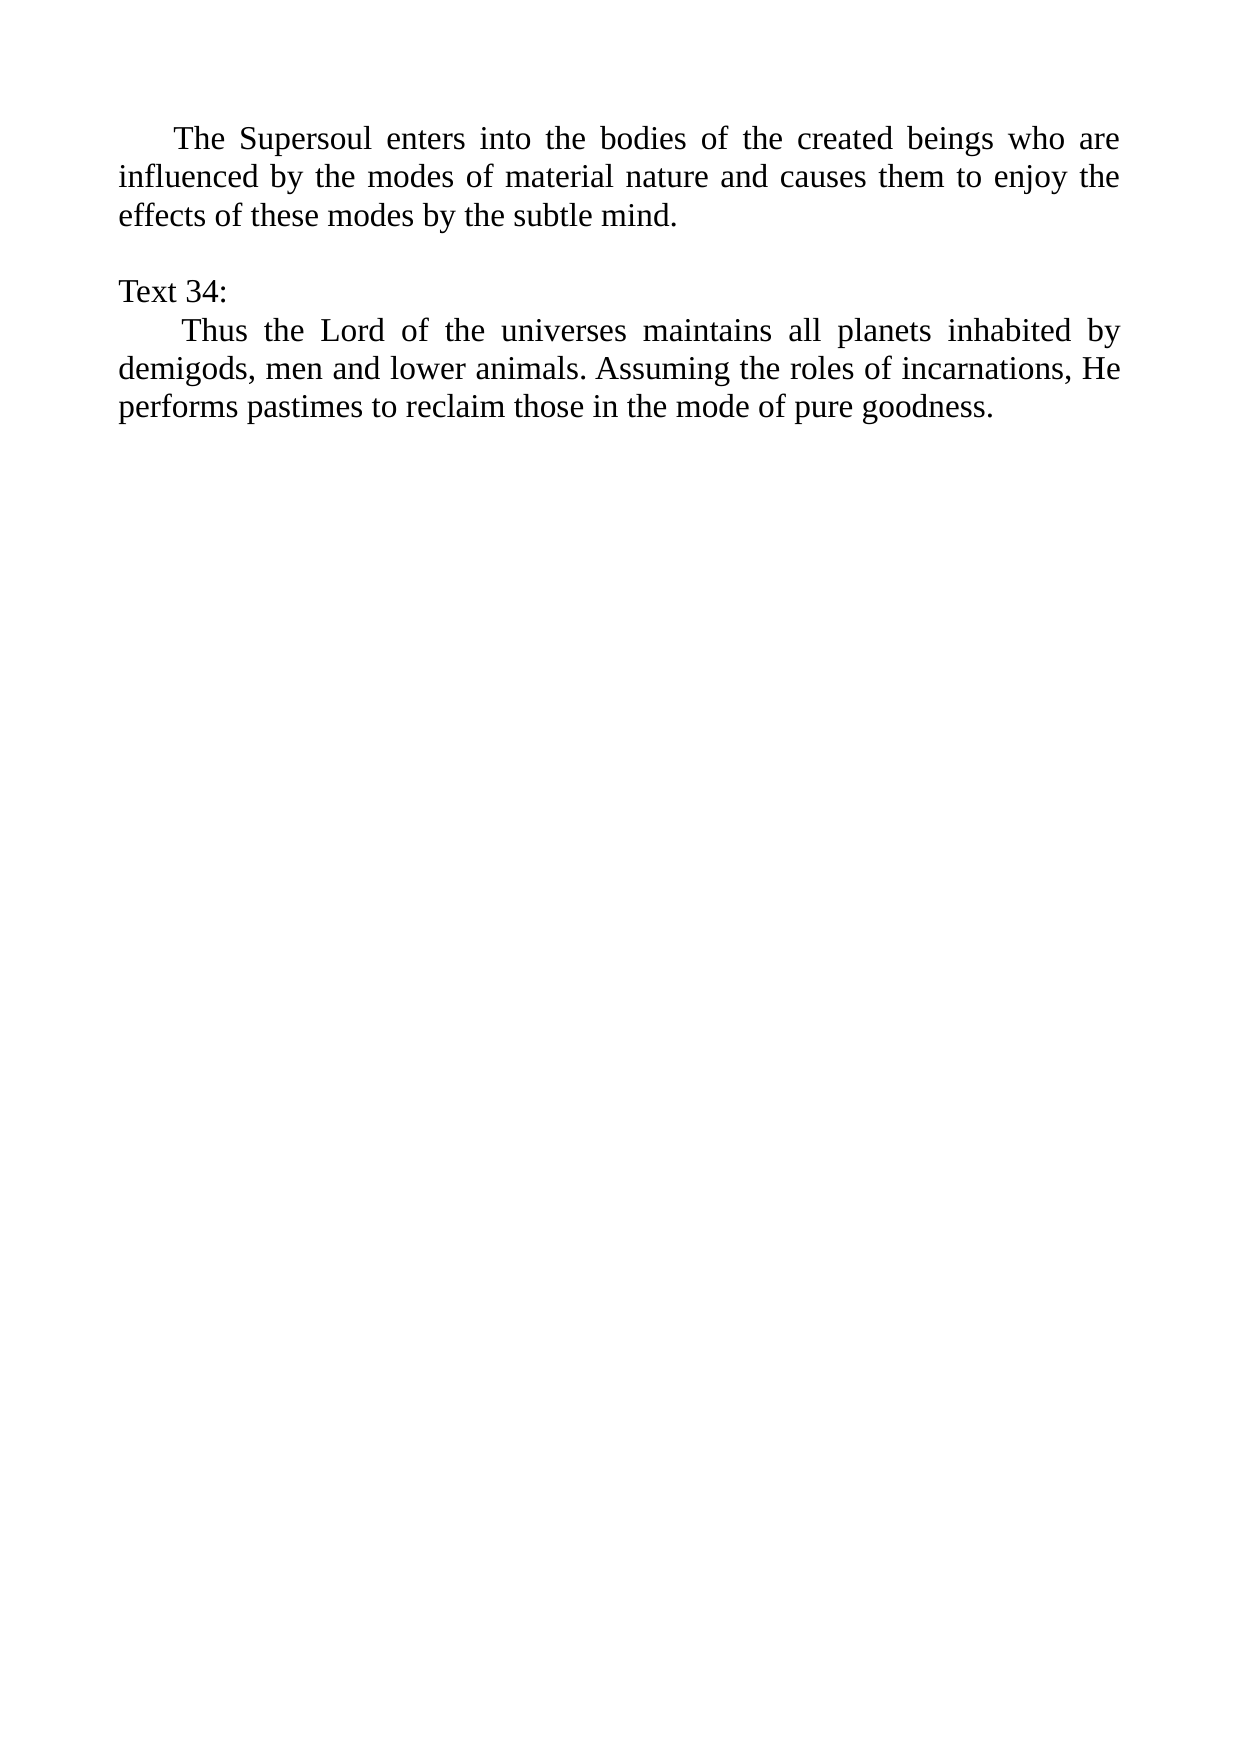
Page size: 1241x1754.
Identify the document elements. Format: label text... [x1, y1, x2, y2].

text The Supersoul enters into the bodies of the created beings who are influenced by the modes of material nature and causes them to enjoy the effects of these modes by the subtle mind. [118, 118, 1122, 233]
text Thus the Lord of the universes maintains all planets inhabited by demigods, men and lower animals. Assuming the roles of incarnations, He performs pastimes to reclaim those in the mode of pure goodness. [118, 310, 1122, 425]
text Text 34: [118, 271, 1122, 310]
